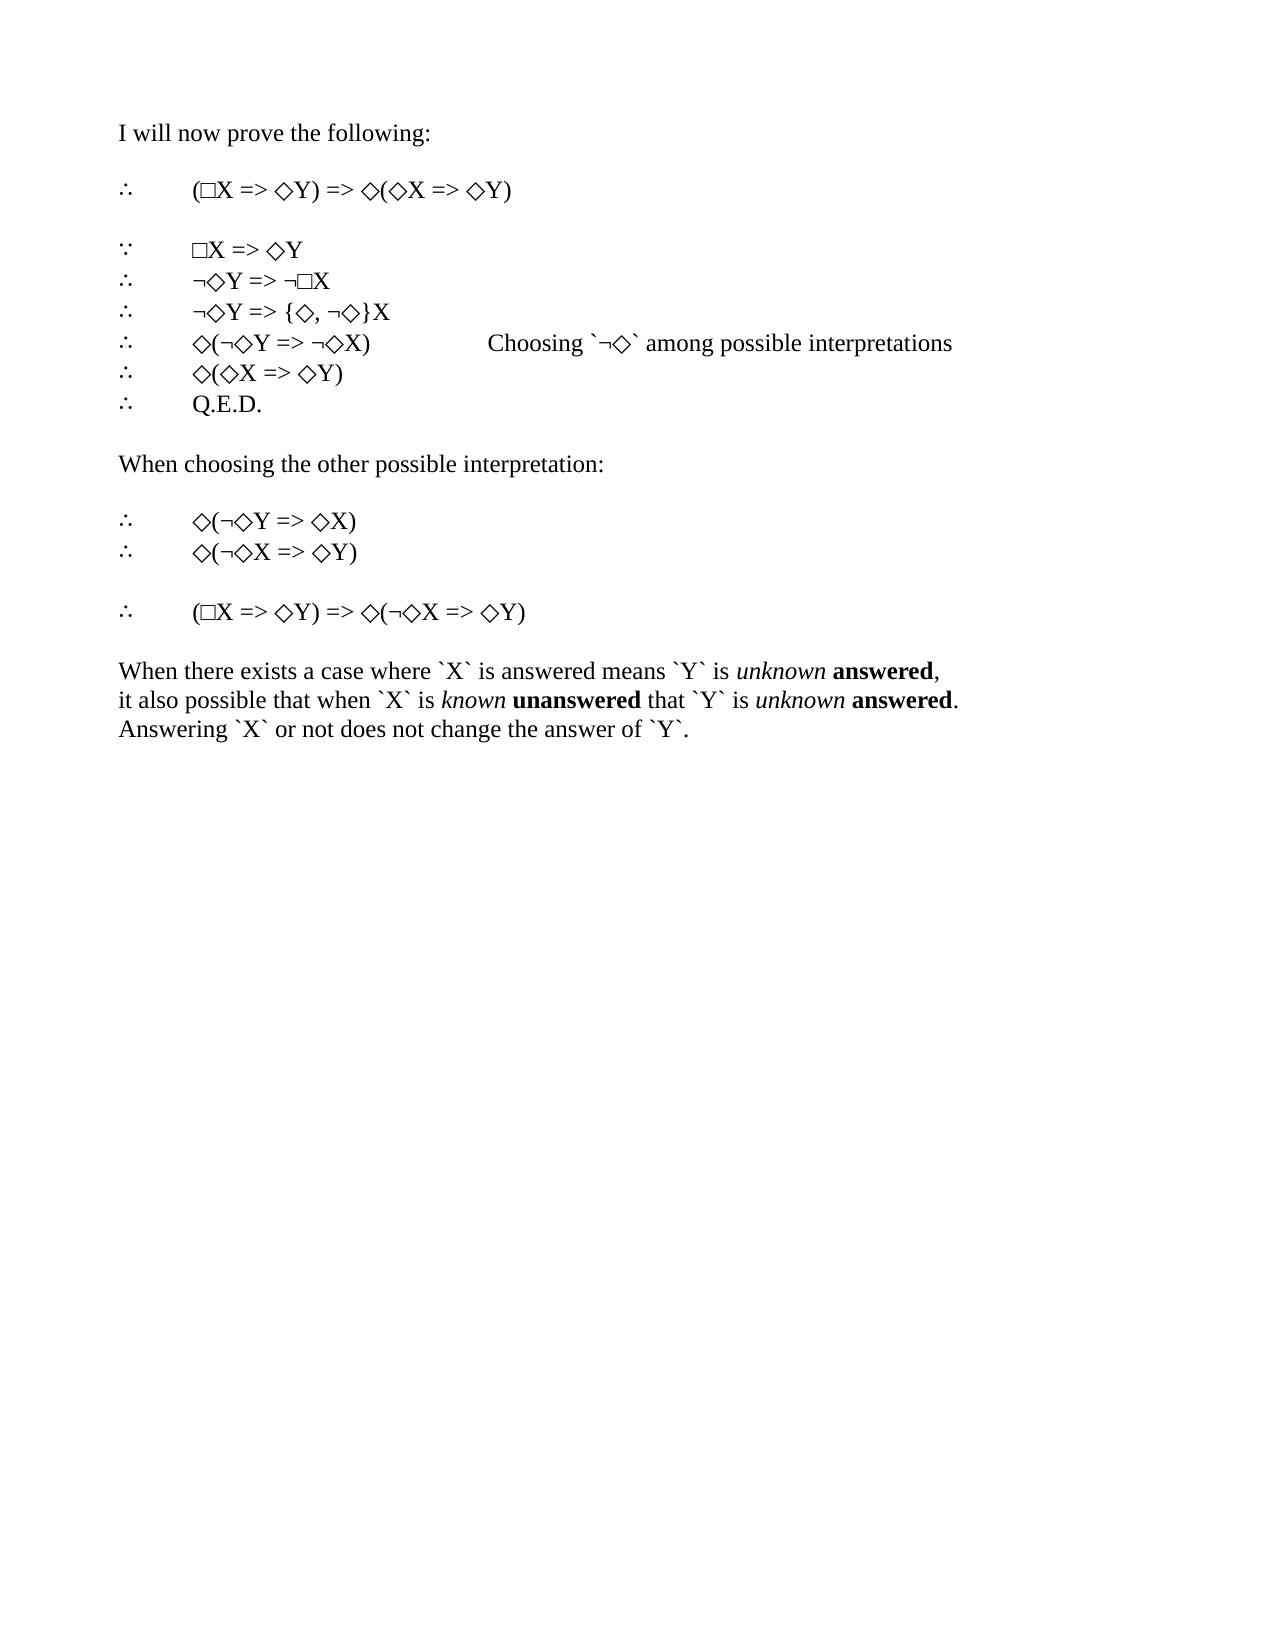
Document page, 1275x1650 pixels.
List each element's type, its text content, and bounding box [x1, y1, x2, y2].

text ∴ ¬◇Y => {◇, ¬◇}X [118, 297, 1157, 328]
text When choosing the other possible interpretation: [118, 449, 1157, 478]
text I will now prove the following: [118, 118, 1157, 147]
text When there exists a case where `X` is answered means `Y` is unknown answered, [118, 656, 1157, 685]
text ∴ ◇(◇X => ◇Y) [118, 358, 1157, 389]
text ∵ □X => ◇Y [118, 235, 1157, 266]
text Answering `X` or not does not change the answer of `Y`. [118, 714, 1157, 743]
text ∴ ◇(¬◇Y => ◇X) [118, 506, 1157, 537]
text ∴ (□X => ◇Y) => ◇(¬◇X => ◇Y) [118, 597, 1157, 628]
text ∴ (□X => ◇Y) => ◇(◇X => ◇Y) [118, 176, 1157, 206]
text ∴ ¬◇Y => ¬□X [118, 266, 1157, 297]
text ∴ ◇(¬◇Y => ¬◇X) Choosing `¬◇` among possible interpretations [118, 328, 1157, 358]
text it also possible that when `X` is known unanswered that `Y` is unknown answered. [118, 685, 1157, 714]
text ∴ ◇(¬◇X => ◇Y) [118, 537, 1157, 568]
text ∴ Q.E.D. [118, 389, 1157, 420]
